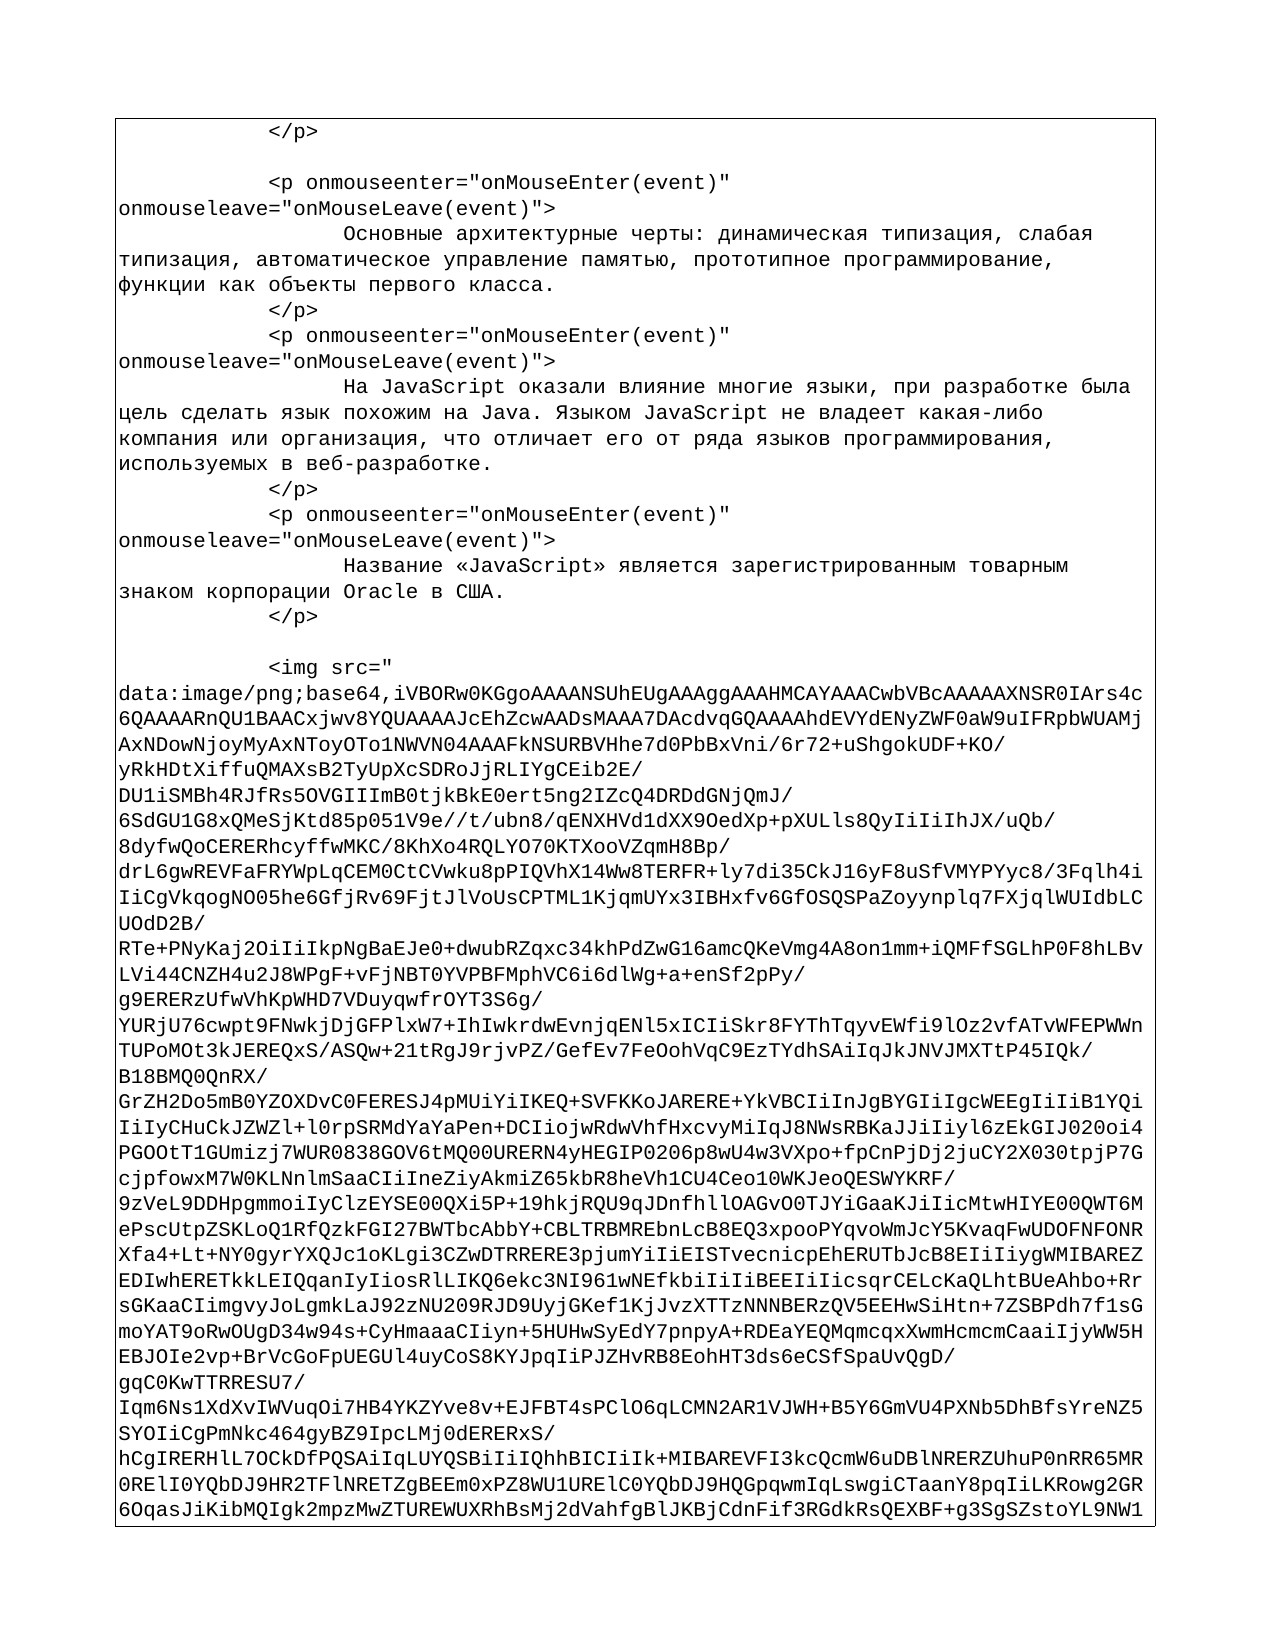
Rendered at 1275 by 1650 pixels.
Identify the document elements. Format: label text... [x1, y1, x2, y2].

text <p onmouseenter="onMouseEnter(event)" onmouseleave="onMouseLeave(event)"> [116, 169, 1155, 220]
text <p onmouseenter="onMouseEnter(event)" onmouseleave="onMouseLeave(event)"> [116, 501, 1155, 552]
text </p> [116, 297, 1155, 322]
text Название «JavaScript» является зарегистрированным товарным знаком корпорации Oracle в США. [116, 552, 1155, 603]
text На JavaScript оказали влияние многие языки, при разработке была цель сделать язык похожим на Java. Языком JavaScript не владеет какая-либо компания или организация, что отличает его от ряда языков программирования, используемых в веб-разработке. [116, 373, 1155, 476]
text Основные архитектурные черты: динамическая типизация, слабая типизация, автоматическое управление памятью, прототипное программирование, функции как объекты первого класса. [116, 220, 1155, 297]
text </p> [116, 476, 1155, 501]
text <p onmouseenter="onMouseEnter(event)" onmouseleave="onMouseLeave(event)"> [116, 322, 1155, 373]
text </p> [116, 603, 1155, 630]
text </p> [116, 119, 1155, 145]
text <img src=" data:image/png;base64,iVBORw0KGgoAAAANSUhEUgAAAggAAAHMCAYAAACwbVBcAAAAAXNSR0IArs4c6QAAAARnQU1BAACxjwv8YQUAAAAJcEhZcwAADsMAAA7DAcdvqGQAAAAhdEVYdENyZWF0aW9uIFRpbWUAMjAxNDowNjoyMyAxNToyOTo1NWVN04AAAFkNSURBVHhe7d0PbBxVni/6r72+uShgokUDF+KO/yRkHDtXiffuQMAXsB2TyUpXcSDRoJjRLIYgCEib2E/DU1iSMBh4RJfRs5OVGIIImB0tjkBkE0ert5ng2IZcQ4DRDdGNjQmJ/6SdGU1G8xQMeSjKtd85p051V9e//t/ubn8/qENXHVd1dXX9OedXp+pXULls8QyIiIiIhJX/uQb/8dyfwQoCERERhcyffwMKC/8KhXo4RQLYO70KTXooVZqmH8Bp/drL6gwREVFaFRYWpLqCEM0CtCVwku8pPIQVhX14Ww8TERFR+ly7di35CkJ16yF8uSfVMYPYyc8/3Fqlh4iIiCgVkqogNO05he6GfjRv69FjtJlVoUsCPTML1KjqmUYx3IBHxfv6GfOSQSPaZoyynplq7FXjqlWUIdbLCUOdD2B/RTe+PNyKaj2OiIiIkpNgBaEJe0+dwubRZqxc34khPdZwG16amcQKeVmg4A8on1mm+iQMFfSGLhP0F8hLBvLVi44CNZH4u2J8WPgF+vFjNBT0YVPBFMphVC6i6dlWg+a+enSf2pPy/g9ERERzUfwVhKpWHD7VDuyqwfrOYT3S6g/YURjU76cwpt9FNwkjDjGFPlxW7+IhIwkrdwEvnjqENl5xICIiSkr8FYThTqyvEWfi9lOz2vfATvWFEPWWnTUPoMOt3kJEREQxS/ASQw+21tRgJ9rjvPZ/GefEv7FeOohVqC9EzTYdhSAiIqJkJNVJMXTtP45IQk/B18BMQ0QnRX/GrZH2Do5mB0YZOXDvC0FERESJ4pMUiYiIKEQ+SVFKKoJARERE+YkVBCIiInJgBYGIiIgcWEEgIiIiB1YQiIiIyCHuCkJZWZl+l0rpSRMdYaYaPen+DCIiojwRdwVhfHxcvyMiIqJ8NWsRBKaJJiIiyl6zEkGIJ020oi4PGOOtT1GUmizj7WUR0838GOV6tMQ00URERN4yHEGIP0206p8wU4w3VXpo+fpCnPjDj2juCY2X030tpjP7GcjpfowxM7W0KLNnlmSaaCIiIneZiyAkmiZ65kbR8heVh1CU4Ceo10WKJeoQESWYKRF/9zVeL9DDHpgmmoiIyClzEYSE00QXi5P+19hkjRQU9qJDnfhllOAGvO0TJYiGaaKJiIicMtwHIYE00QWT6MePscUtpZSKLoQ1RfQzkFGI27BWTbcAbbY+CBLTRBMREbnLcB8EQ3xpooPYqvoWmJcY5KvaqFwUDOFNFONRXfa4+Lt+NY0gyrYXQJc1oKLgi3CZwDTRRERE3pjumYiIiEISTvecnicpEhERUTbJcB8EIiIiygWMIBAREZEDIwhERETkkLEIQqanIyIiosRlLIKQ6ekc3NI961wNEfkbiIiIiBEEIiIicsqrCELcKaQLhtBUeAhbo+RrsGKaaCIimgvyJoLgmkLaJ92zNU209RJD9UyjGKef1KjJvzXTTzNNNBERzQV5EEHwSiHtn+7ZSBPdh7f1sGmoYAT9oRwOUgD34w94s+CyHmaaaCIiyn+5HUHwSyEdY7pnpyA+RDEaYEQMqmcqxXwmHcmcmCaaiIjyWW5HEBJOIe2vp+BrVcGoFpUEGUl4uyCoS8KYJpqIiPJZHvRB8EohHT3ds6eCSfSpaUvQgD/gqC0KwTTRRESU7/Iqm6Ns1XdXvIWVuqOi7HB4YKZYve8v+EJFBT4sPClO6qLCMN2AR1VJWH+B5Y6GmVU4PXNb5DhBfsYreNZ5SYOIiCgPmNkc464gyBZ9IpcLMj0dERERxS/hCgIRERHlL7OCkDfPQSAiIqLUYQSBiIiIQhhBICIiIk+MIBAREVFI3kcQcmW6uDBlNRERZUhuP0nRR65MR0RElI0YQbDJ9HR2TFlNRETZgBEEm0xPZ8WU1URElC0YQbDJ9HQGpqwmIqLswgiCTaanY8pqIiLKRowg2GR6OqasJiKibMQIgk2mpzMwZTUREWUXRhBsMj2dVahfgBlJKBjCdnFif3RGdkRsQEXBF+g3SgSZstoYL9NW1 [116, 654, 1155, 1526]
